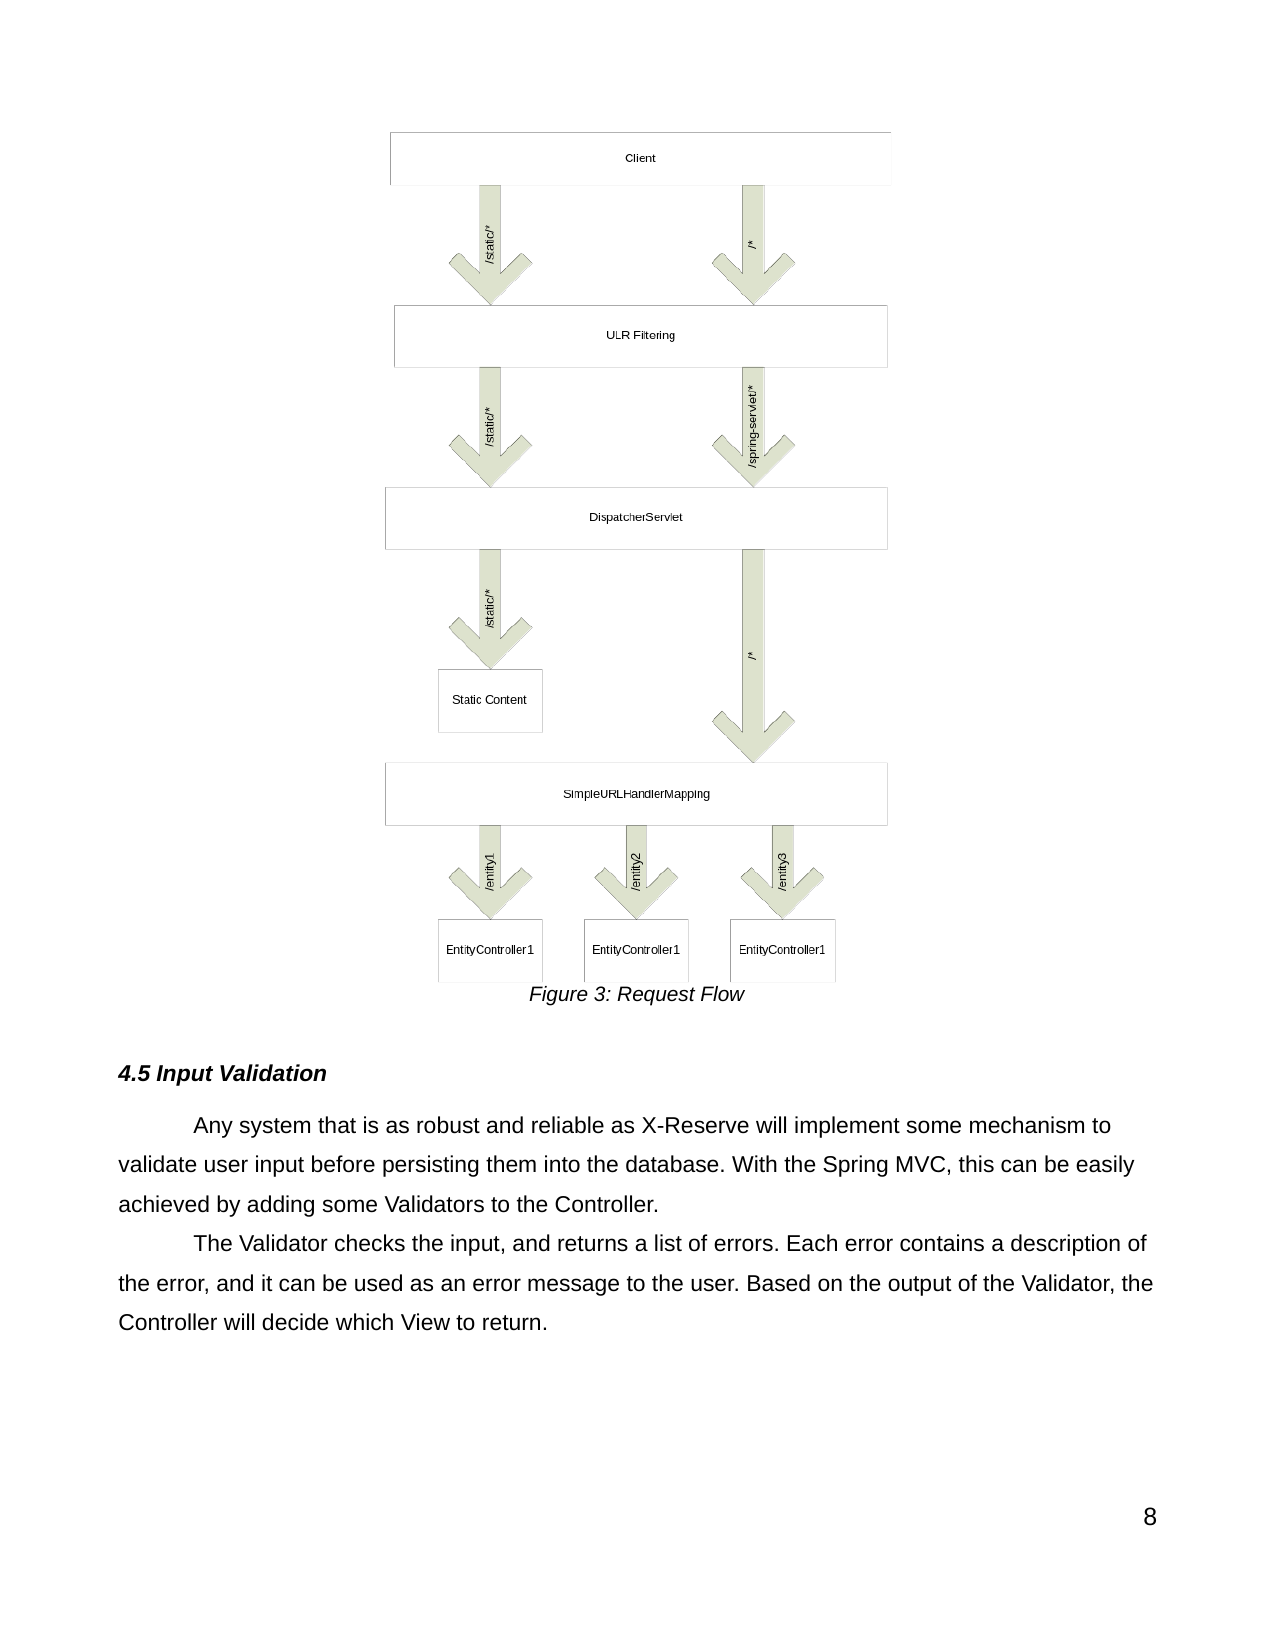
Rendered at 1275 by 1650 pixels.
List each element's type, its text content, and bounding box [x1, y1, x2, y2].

text Figure 3: Request Flow [384, 131, 891, 1006]
text The Validator checks the input, and returns a list of errors. Each error contains a description of the error, and it can be used as an error message to the user. Based on the output of the Validator, the Controller will decide which View to return. [118, 1230, 1157, 1336]
text Any system that is as robust and reliable as X-Reserve will implement some mechanism to validate user input before persisting them into the database. With the Spring MVC, this can be easily achieved by adding some Validators to the Controller. [118, 1112, 1157, 1217]
subtitle 4.5 Input Validation [118, 1060, 1157, 1086]
